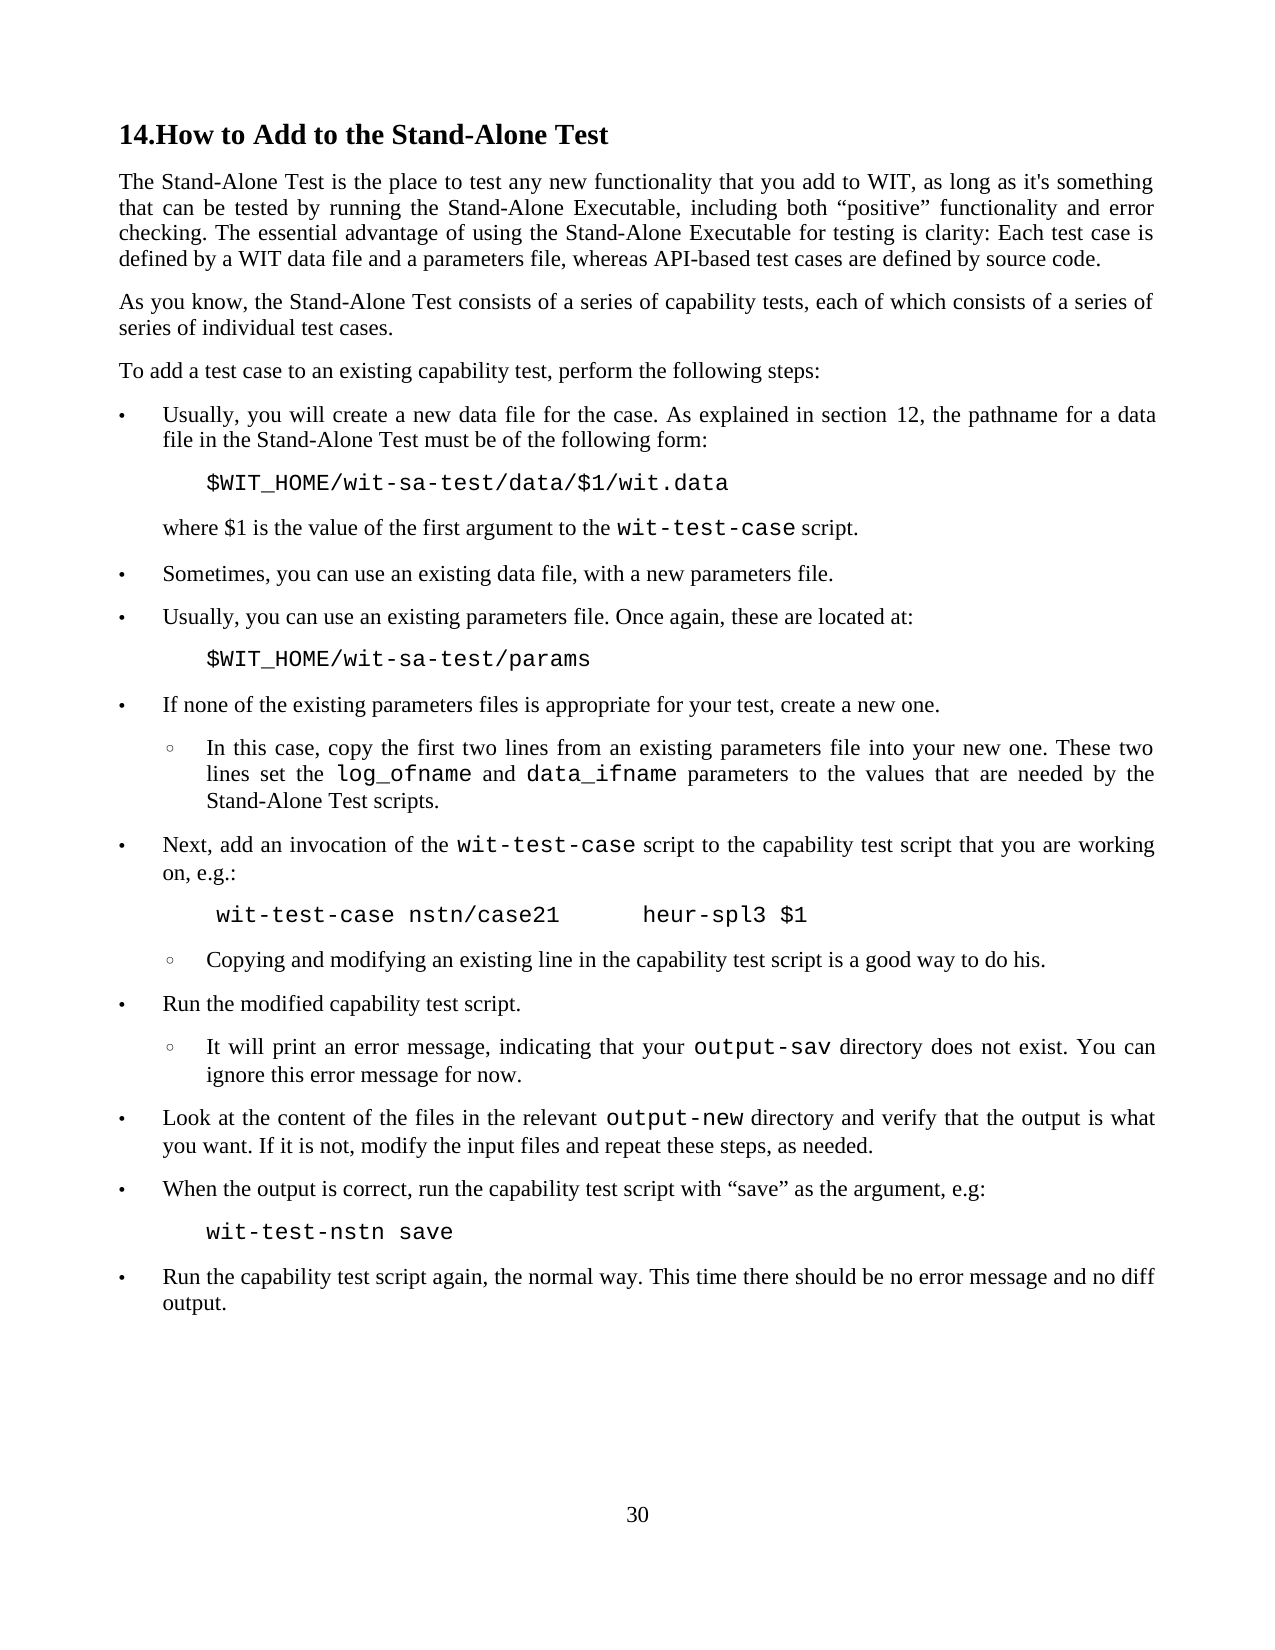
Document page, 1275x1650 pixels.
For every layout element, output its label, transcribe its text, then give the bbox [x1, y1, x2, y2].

list Copying and modifying an existing line in the capability test script is a good way to do his. [162, 947, 1156, 973]
list It will print an error message, indicating that your output-sav directory does not exist. You can ignore this error message for now. [162, 1034, 1156, 1087]
list Look at the content of the files in the relevant output-new directory and verify that the output is what you want. If it is not, modify the input files and repeat these steps, as needed. [118, 1105, 1156, 1158]
text As you know, the Stand-Alone Test consists of a series of capability tests, each of which consists of a series of series of individual test cases. [118, 289, 1156, 340]
list Usually, you will create a new data file for the case. As explained in section 12, the pathname for a data file in the Stand-Alone Test must be of the following form: [118, 402, 1156, 453]
list Run the modified capability test script. [118, 991, 1156, 1016]
text The Stand-Alone Test is the place to test any new functionality that you add to WIT, as long as it's something that can be tested by running the Stand-Alone Executable, including both “positive” functionality and error checking. The essential advantage of using the Stand-Alone Executable for testing is clarity: Each test case is defined by a WIT data file and a parameters file, whereas API-based test cases are defined by source code. [118, 169, 1156, 271]
subtitle How to Add to the Stand-Alone Test [118, 118, 1156, 151]
list $WIT_HOME/wit-sa-test/data/$1/wit.data [162, 471, 1156, 497]
list When the output is correct, run the capability test script with “save” as the argument, e.g: [118, 1176, 1156, 1202]
list Run the capability test script again, the normal way. This time there should be no error message and no diff output. [118, 1264, 1156, 1315]
text To add a test case to an existing capability test, perform the following steps: [118, 358, 1156, 383]
list If none of the existing parameters files is appropriate for your test, create a new one. [118, 692, 1156, 717]
list Usually, you can use an existing parameters file. Once again, these are located at: [118, 604, 1156, 629]
list wit-test-nstn save [162, 1220, 1156, 1246]
list where $1 is the value of the first argument to the wit-test-case script. [118, 515, 1156, 542]
text wit-test-case nstn/case21 heur-spl3 $1 [118, 903, 1156, 929]
list $WIT_HOME/wit-sa-test/params [162, 647, 1156, 674]
list Next, add an invocation of the wit-test-case script to the capability test script that you are working on, e.g.: [118, 832, 1156, 885]
list In this case, copy the first two lines from an existing parameters file into your new one. These two lines set the log_ofname and data_ifname parameters to the values that are needed by the Stand-Alone Test scripts. [162, 735, 1156, 814]
list Sometimes, you can use an existing data file, with a new parameters file. [118, 560, 1156, 586]
